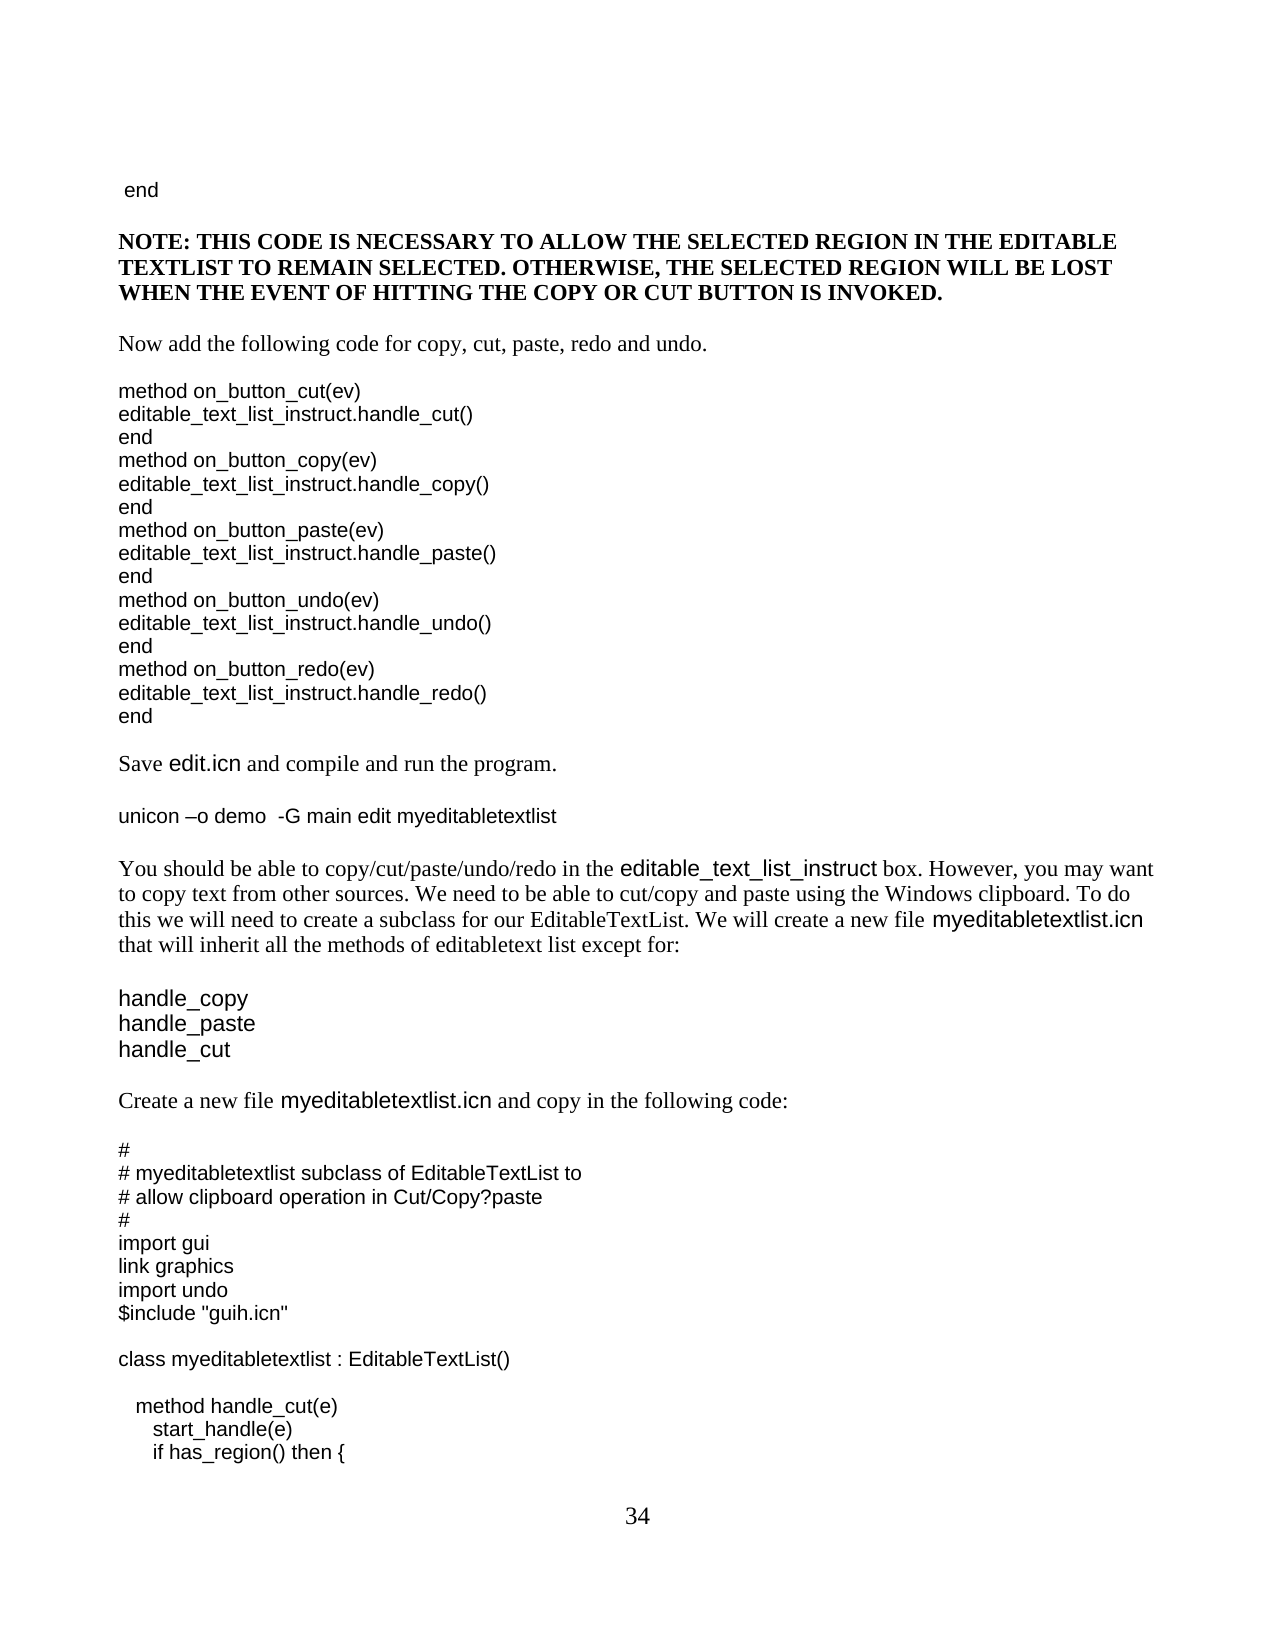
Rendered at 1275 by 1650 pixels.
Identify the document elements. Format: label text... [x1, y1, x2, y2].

text editable_text_list_instruct.handle_cut() [118, 402, 1157, 426]
text # allow clipboard operation in Cut/Copy?paste [118, 1185, 1157, 1208]
text Create a new file myeditabletextlist.icn and copy in the following code: [118, 1088, 1157, 1113]
text handle_copy [118, 985, 1157, 1011]
text editable_text_list_instruct.handle_paste() [118, 542, 1157, 565]
text $include "guih.icn" [118, 1301, 1157, 1324]
text You should be able to copy/cut/paste/undo/redo in the editable_text_list_instruct box. However, you may want to copy text from other sources. We need to be able to cut/copy and paste using the Windows clipboard. To do this we will need to create a subclass for our EditableTextList. We will create a new file myeditabletextlist.icn that will inherit all the methods of editabletext list except for: [118, 855, 1157, 958]
text # [118, 1208, 1157, 1232]
text handle_paste [118, 1011, 1157, 1037]
text editable_text_list_instruct.handle_undo() [118, 612, 1157, 635]
text method on_button_paste(ev) [118, 519, 1157, 542]
text if has_region() then { [118, 1441, 1157, 1464]
text # myeditabletextlist subclass of EditableTextList to [118, 1162, 1157, 1185]
text editable_text_list_instruct.handle_redo() [118, 681, 1157, 704]
text class myeditabletextlist : EditableTextList() [118, 1348, 1157, 1371]
text method on_button_undo(ev) [118, 588, 1157, 612]
text Save edit.icn and compile and run the program. [118, 751, 1157, 777]
text NOTE: THIS CODE IS NECESSARY TO ALLOW THE SELECTED REGION IN THE EDITABLE TEXTLIST TO REMAIN SELECTED. OTHERWISE, THE SELECTED REGION WILL BE LOST WHEN THE EVENT OF HITTING THE COPY OR CUT BUTTON IS INVOKED. [118, 229, 1157, 305]
text link graphics [118, 1255, 1157, 1278]
text method on_button_copy(ev) [118, 449, 1157, 472]
text handle_cut [118, 1037, 1157, 1062]
text end [118, 565, 1157, 588]
text method on_button_cut(ev) [118, 379, 1157, 402]
text Now add the following code for copy, cut, paste, redo and undo. [118, 331, 1157, 356]
text end [118, 704, 1157, 728]
text end [118, 495, 1157, 519]
text method on_button_redo(ev) [118, 658, 1157, 681]
text # [118, 1139, 1157, 1162]
text import gui [118, 1232, 1157, 1255]
text end [118, 426, 1157, 449]
text method handle_cut(e) [118, 1394, 1157, 1417]
text editable_text_list_instruct.handle_copy() [118, 472, 1157, 495]
text import undo [118, 1278, 1157, 1301]
text start_handle(e) [118, 1417, 1157, 1441]
text end [118, 635, 1157, 658]
text unicon –o demo -G main edit myeditabletextlist [118, 804, 1157, 828]
text end [118, 178, 1157, 201]
